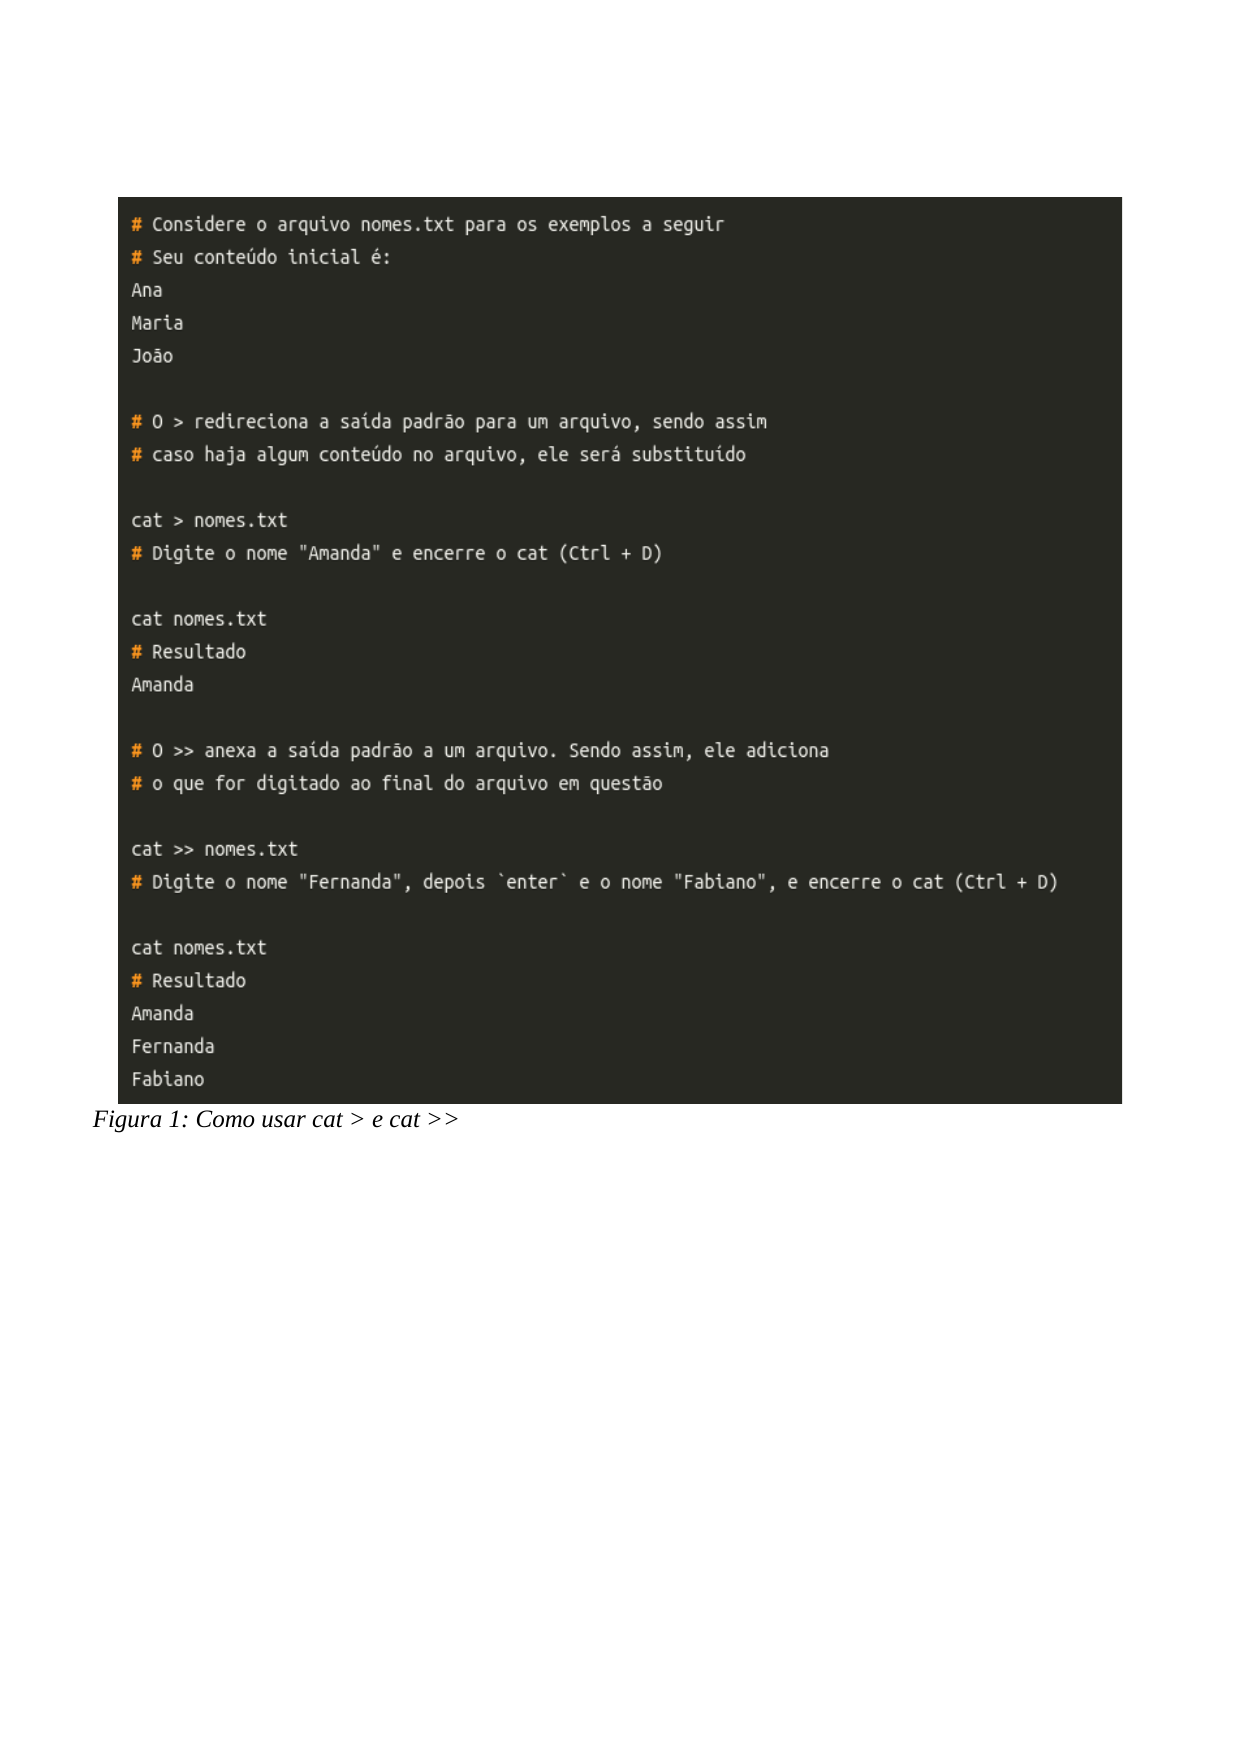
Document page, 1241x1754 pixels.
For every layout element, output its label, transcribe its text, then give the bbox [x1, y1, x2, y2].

picture [118, 197, 1123, 1104]
text Figura 1: Como usar cat > e cat >> [93, 197, 1148, 1133]
